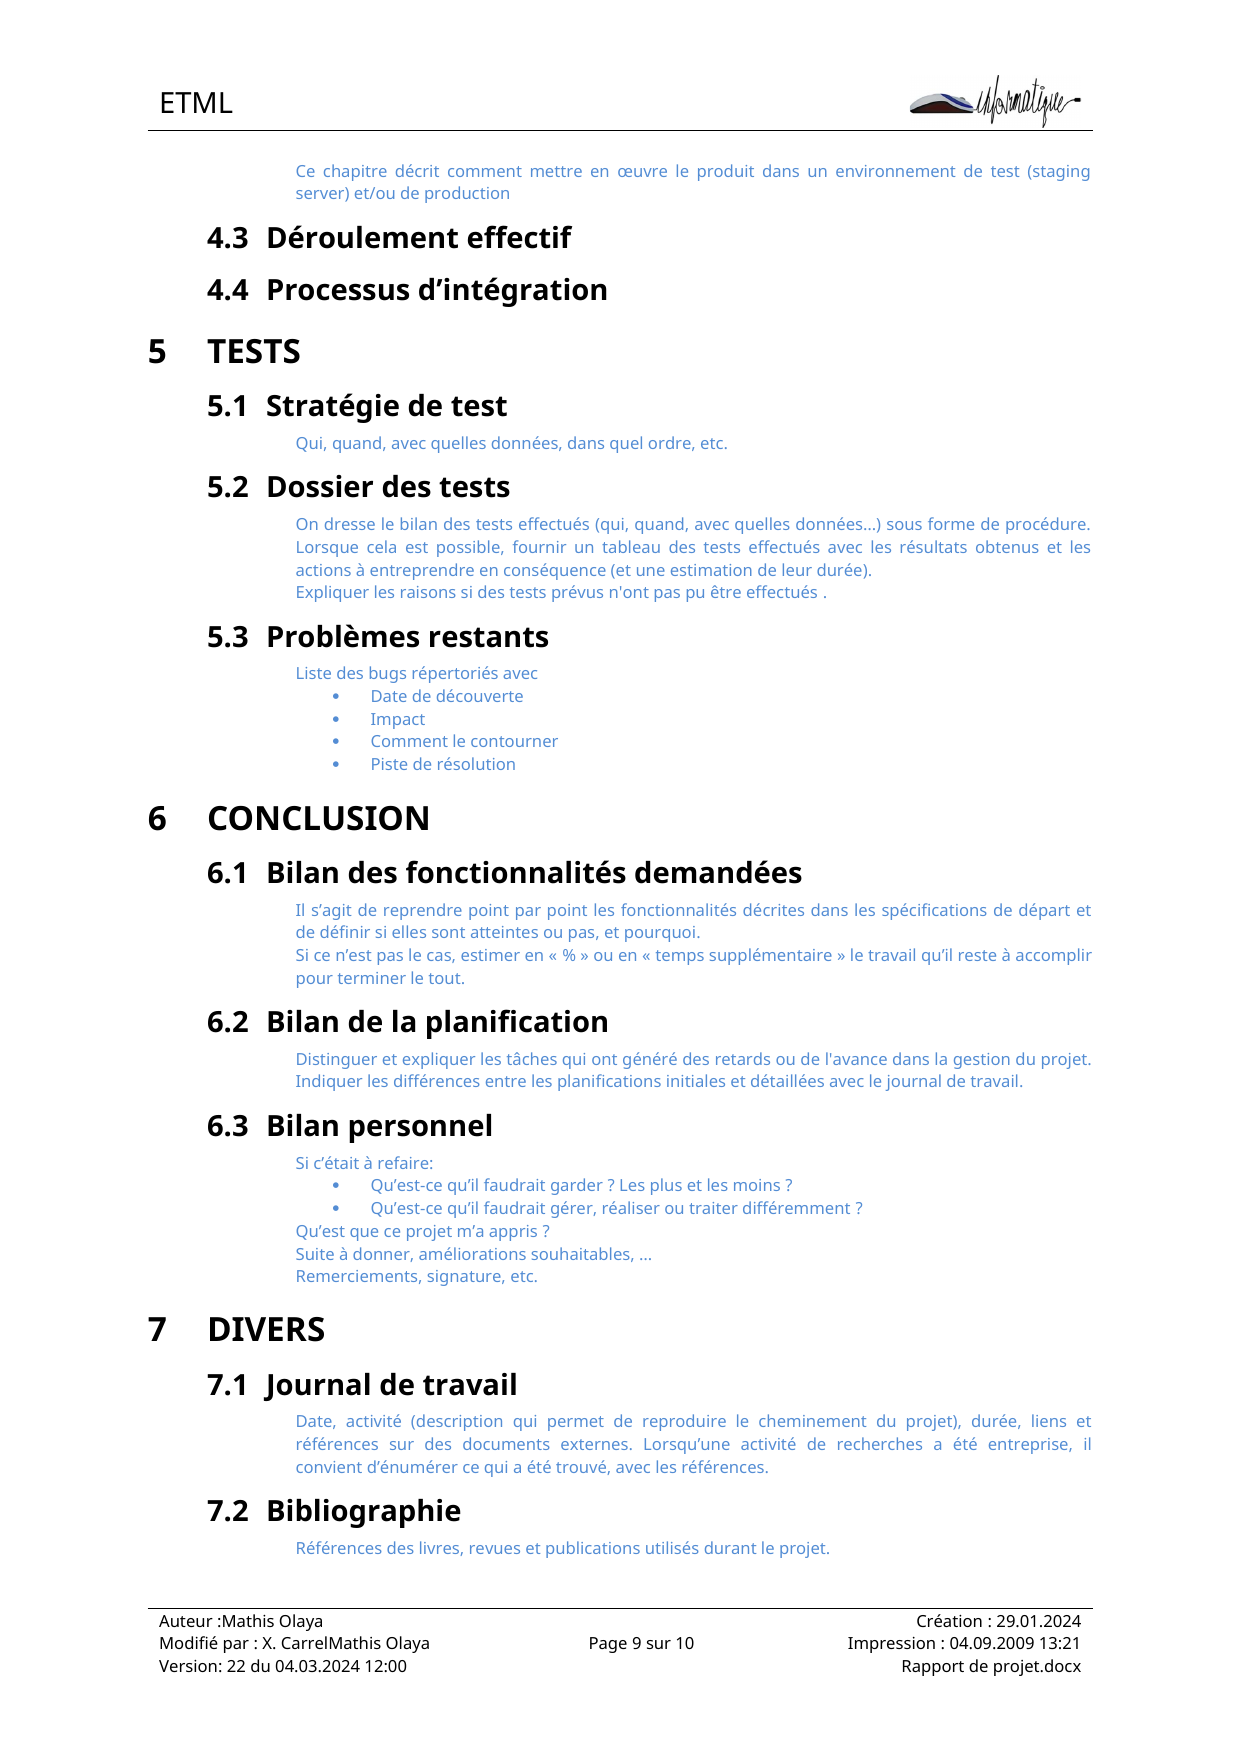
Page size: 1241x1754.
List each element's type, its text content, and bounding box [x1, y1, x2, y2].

picture [909, 75, 1082, 128]
subtitle Stratégie de test [207, 386, 1092, 425]
text Il s’agit de reprendre point par point les fonctionnalités décrites dans les spécifications de départ et de définir si elles sont atteintes ou pas, et pourquoi. [295, 898, 1092, 943]
text Ce chapitre décrit comment mettre en œuvre le produit dans un environnement de test (staging server) et/ou de production [295, 159, 1092, 204]
list Qu’est-ce qu’il faudrait garder ? Les plus et les moins ? [333, 1174, 1092, 1197]
subtitle Tests [148, 328, 1092, 373]
subtitle Bilan de la planification [207, 1001, 1092, 1041]
text Distinguer et expliquer les tâches qui ont généré des retards ou de l'avance dans la gestion du projet. Indiquer les différences entre les planifications initiales et détaillées avec le journal de travail. [295, 1047, 1092, 1093]
subtitle Problèmes restants [207, 616, 1092, 656]
list Piste de résolution [333, 753, 1092, 776]
list Qu’est-ce qu’il faudrait gérer, réaliser ou traiter différemment ? [333, 1197, 1092, 1219]
subtitle Processus d’intégration [207, 269, 1092, 309]
text Liste des bugs répertoriés avec [295, 662, 1092, 685]
subtitle Déroulement effectif [207, 217, 1092, 257]
subtitle Bibliographie [207, 1491, 1092, 1530]
subtitle Conclusion [148, 794, 1092, 840]
text On dresse le bilan des tests effectués (qui, quand, avec quelles données…) sous forme de procédure. Lorsque cela est possible, fournir un tableau des tests effectués avec les résultats obtenus et les actions à entreprendre en conséquence (et une estimation de leur durée). [295, 513, 1092, 581]
subtitle Bilan des fonctionnalités demandées [207, 852, 1092, 892]
list Impact [333, 707, 1092, 730]
text Date, activité (description qui permet de reproduire le cheminement du projet), durée, liens et références sur des documents externes. Lorsqu’une activité de recherches a été entreprise, il convient d’énumérer ce qui a été trouvé, avec les références. [295, 1410, 1092, 1478]
list Date de découverte [333, 685, 1092, 707]
text Remerciements, signature, etc. [295, 1265, 1092, 1287]
text Si ce n’est pas le cas, estimer en « % » ou en « temps supplémentaire » le travail qu’il reste à accomplir pour terminer le tout. [295, 943, 1092, 989]
text Suite à donner, améliorations souhaitables, … [295, 1242, 1092, 1265]
text Qu’est que ce projet m’a appris ? [295, 1219, 1092, 1242]
subtitle Dossier des tests [207, 467, 1092, 506]
text Qui, quand, avec quelles données, dans quel ordre, etc. [295, 432, 1092, 454]
text Références des livres, revues et publications utilisés durant le projet. [295, 1537, 1092, 1559]
text Si c’était à refaire: [295, 1151, 1092, 1174]
text Expliquer les raisons si des tests prévus n'ont pas pu être effectués . [295, 581, 1092, 603]
list Comment le contourner [333, 730, 1092, 753]
subtitle Divers [148, 1306, 1092, 1352]
subtitle Bilan personnel [207, 1105, 1092, 1145]
subtitle Journal de travail [207, 1364, 1092, 1404]
